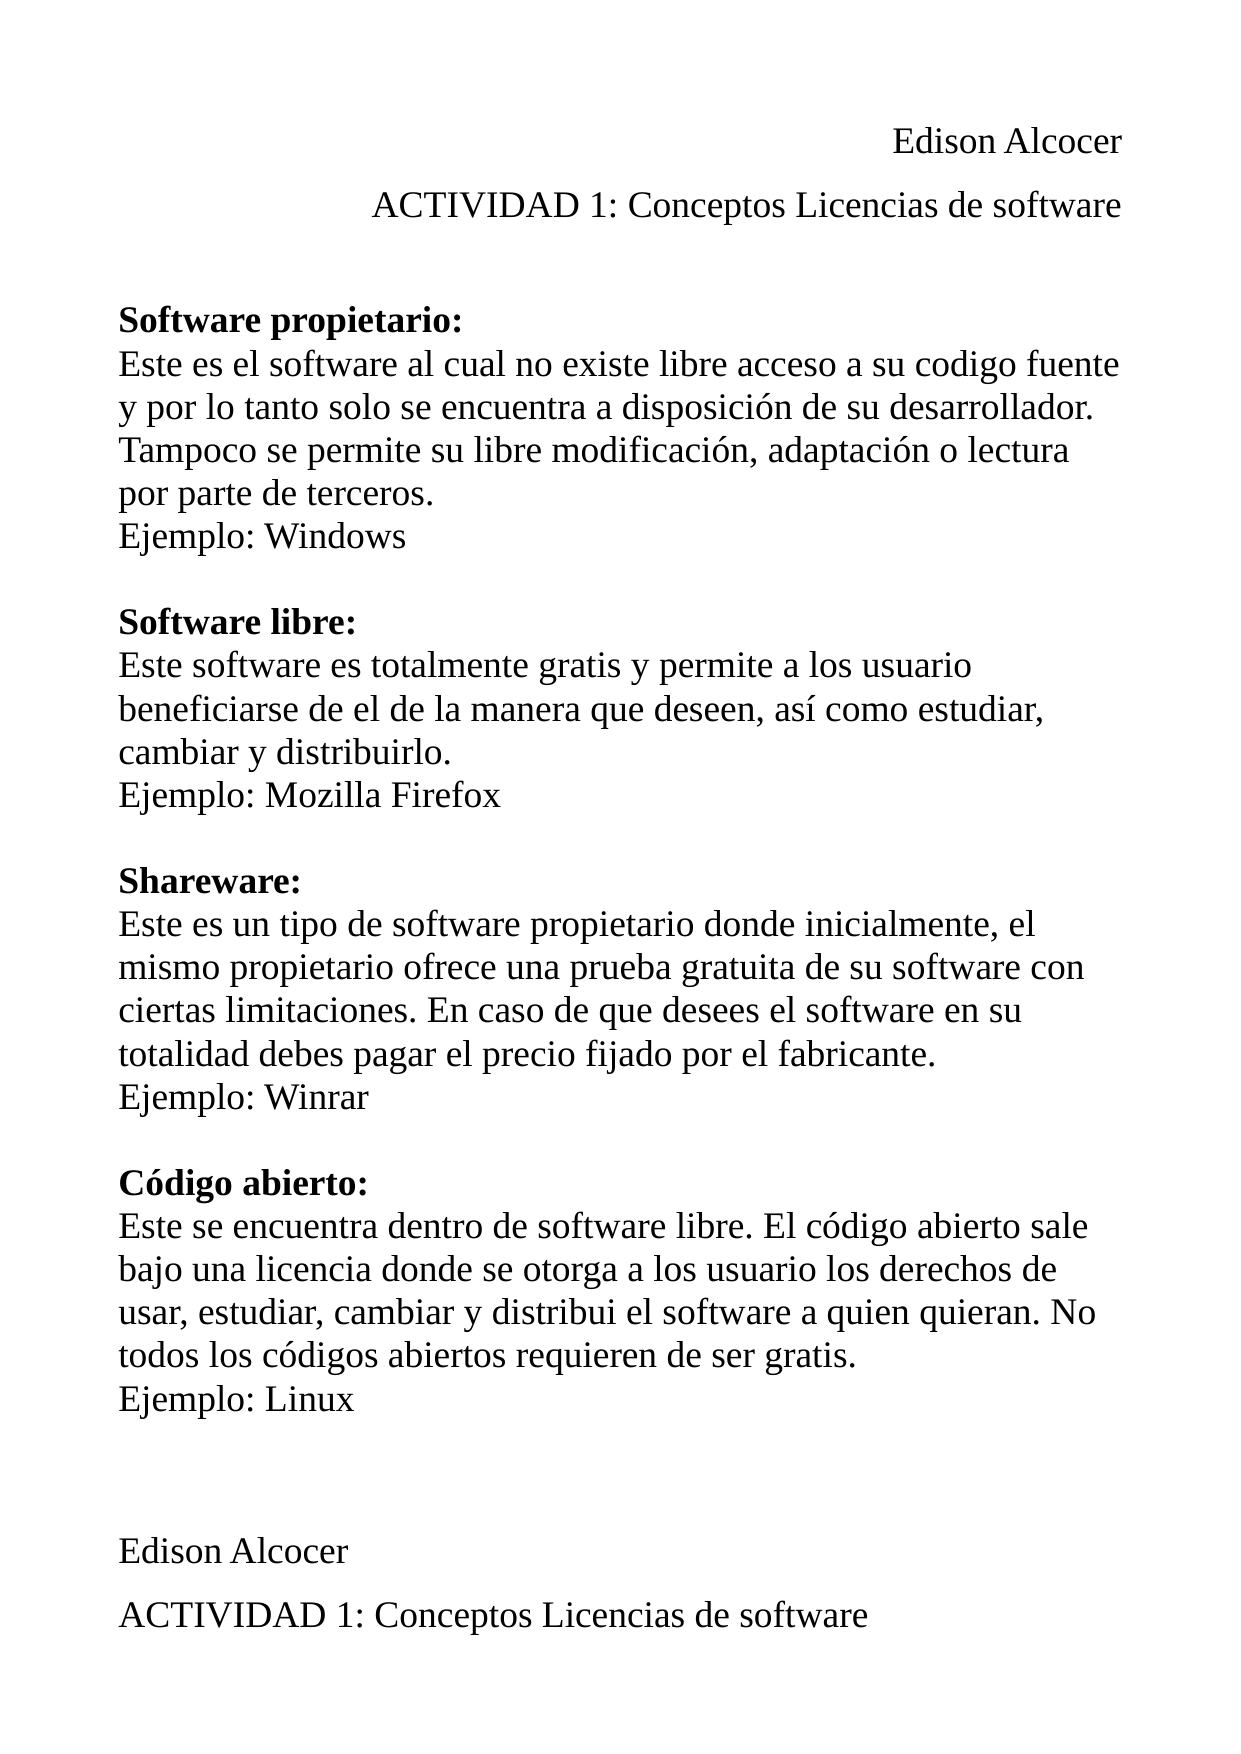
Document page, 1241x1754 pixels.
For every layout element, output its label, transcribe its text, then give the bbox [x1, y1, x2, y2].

text Código abierto: [118, 1160, 1122, 1203]
text Shareware: [118, 858, 1122, 902]
text Ejemplo: Windows [118, 513, 1122, 557]
text Este es un tipo de software propietario donde inicialmente, el mismo propietario ofrece una prueba gratuita de su software con ciertas limitaciones. En caso de que desees el software en su totalidad debes pagar el precio fijado por el fabricante. [118, 902, 1122, 1074]
text Ejemplo: Linux [118, 1376, 1122, 1419]
text Este se encuentra dentro de software libre. El código abierto sale bajo una licencia donde se otorga a los usuario los derechos de usar, estudiar, cambiar y distribui el software a quien quieran. No todos los códigos abiertos requieren de ser gratis. [118, 1203, 1122, 1376]
text Software libre: [118, 600, 1122, 643]
text Este software es totalmente gratis y permite a los usuario beneficiarse de el de la manera que deseen, así como estudiar, cambiar y distribuirlo. [118, 643, 1122, 772]
text Este es el software al cual no existe libre acceso a su codigo fuente y por lo tanto solo se encuentra a disposición de su desarrollador. Tampoco se permite su libre modificación, adaptación o lectura por parte de terceros. [118, 341, 1122, 513]
text Software propietario: [118, 298, 1122, 341]
text Ejemplo: Winrar [118, 1074, 1122, 1117]
text Ejemplo: Mozilla Firefox [118, 772, 1122, 815]
